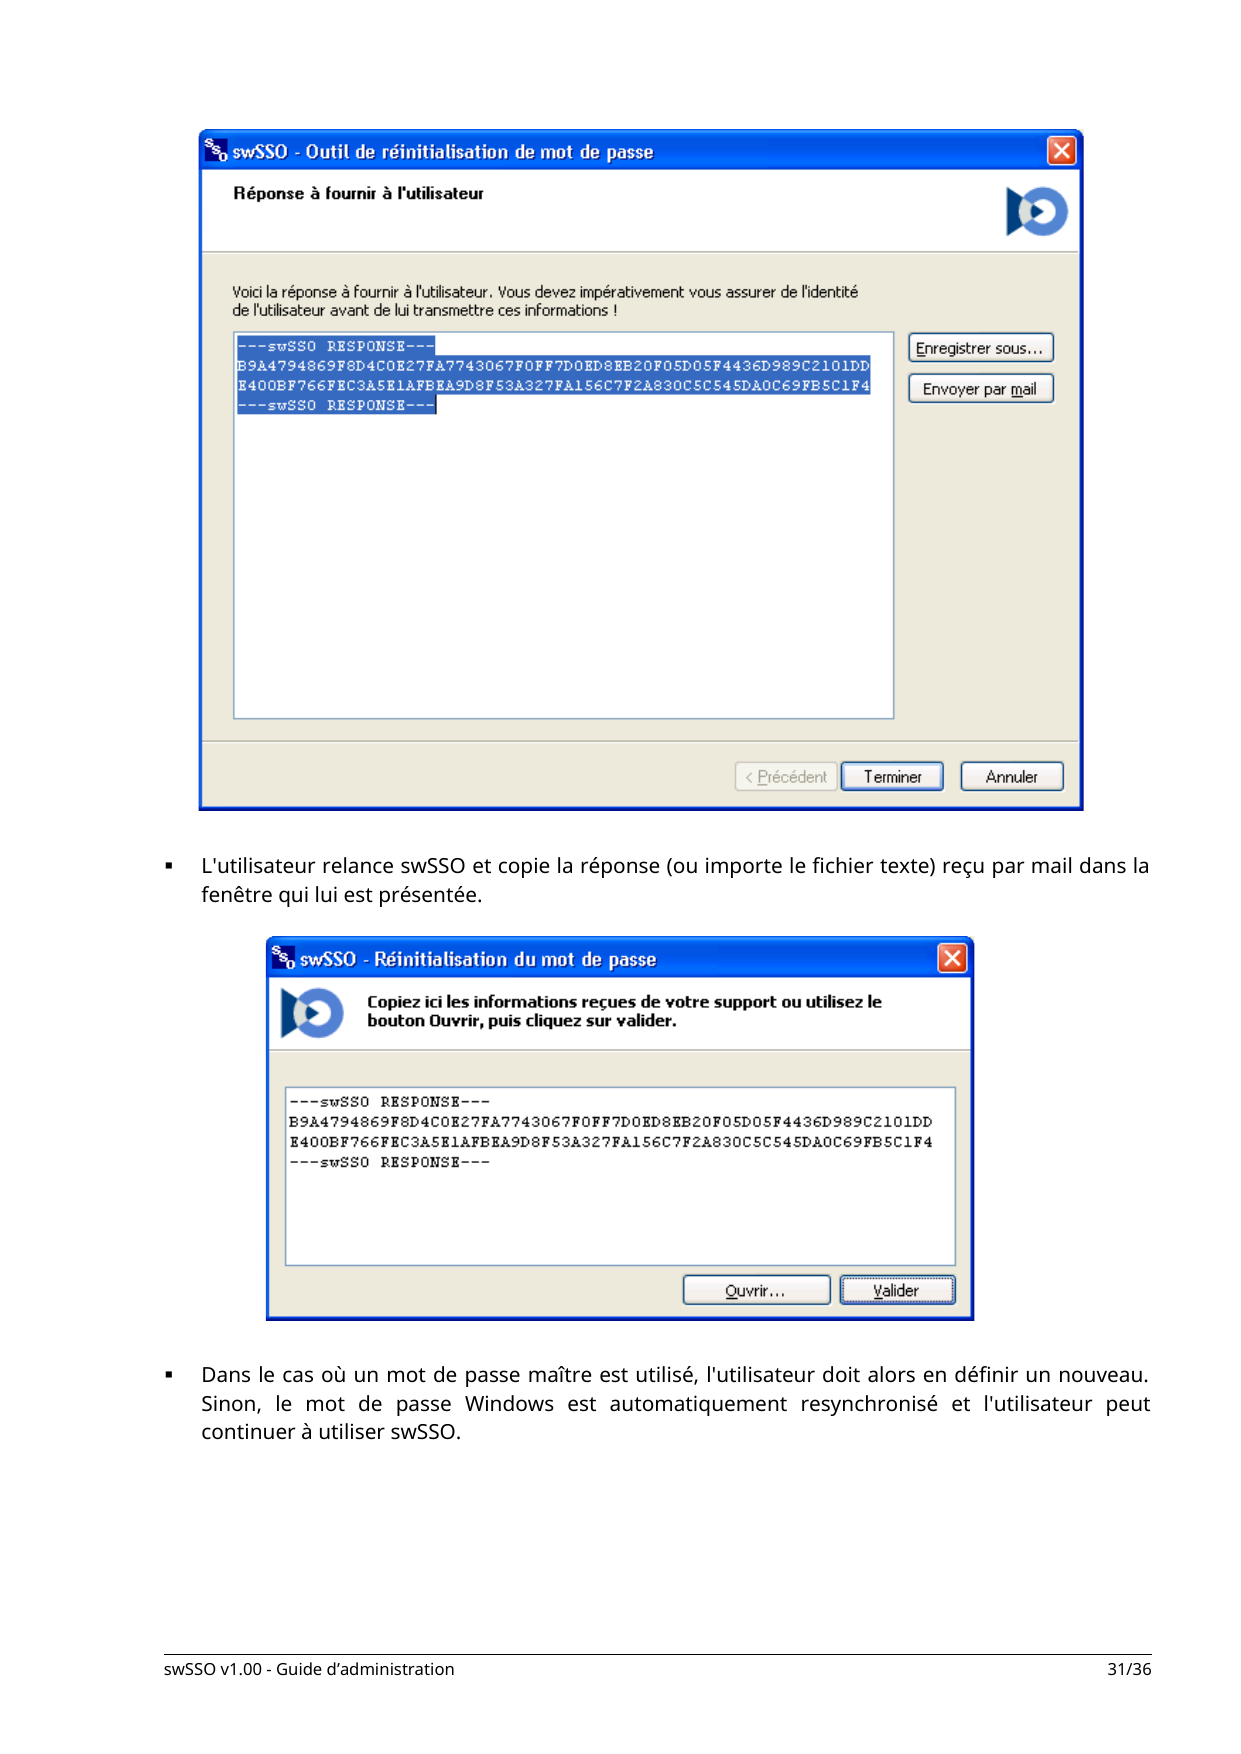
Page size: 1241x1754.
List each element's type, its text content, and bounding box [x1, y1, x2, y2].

picture [265, 936, 975, 1321]
picture [198, 129, 1084, 811]
list Dans le cas où un mot de passe maître est utilisé, l'utilisateur doit alors en définir un nouveau. Sinon, le mot de passe Windows est automatiquement resynchronisé et l'utilisateur peut continuer à utiliser swSSO. [164, 1361, 1152, 1446]
list L'utilisateur relance swSSO et copie la réponse (ou importe le fichier texte) reçu par mail dans la fenêtre qui lui est présentée. [164, 851, 1152, 908]
